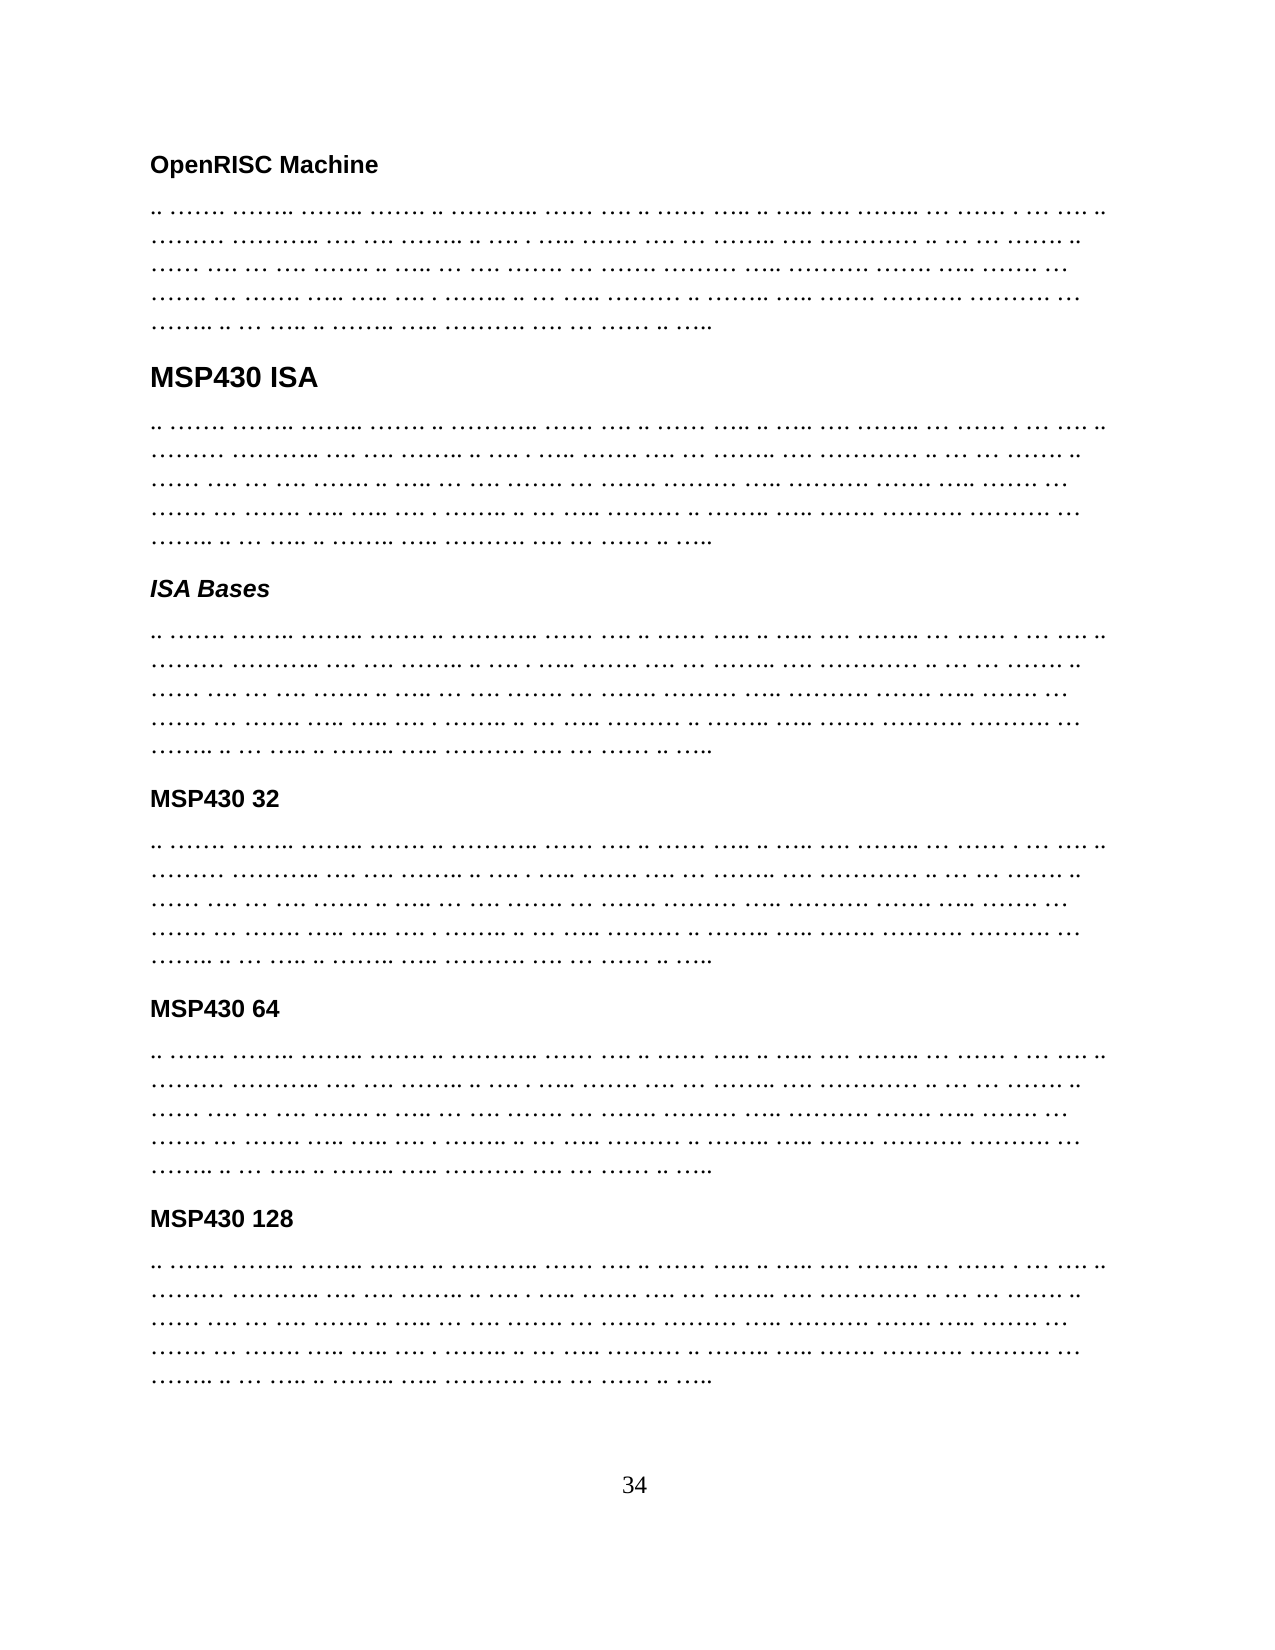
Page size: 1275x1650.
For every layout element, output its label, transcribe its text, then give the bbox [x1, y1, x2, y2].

subtitle MSP430 ISA [150, 360, 1125, 393]
subtitle MSP430 32 [150, 784, 1125, 813]
subtitle MSP430 128 [150, 1204, 1125, 1232]
text .. ……. …….. …….. ……. .. ……….. …… …. .. …… ….. .. ….. …. …….. … …… . … …. .. ……… ……….. …. …. …….. .. …. . ….. ……. …. … …….. …. ………… .. … … ……. .. …… …. … …. ……. .. ….. … …. ……. … ……. ……… ….. ………. ……. ….. ……. … ……. … ……. ….. ….. …. . …….. .. … ….. ……… .. …….. ….. ……. ………. ………. … …….. .. … ….. .. …….. ….. ………. …. … …… .. ….. [150, 616, 1125, 759]
text .. ……. …….. …….. ……. .. ……….. …… …. .. …… ….. .. ….. …. …….. … …… . … …. .. ……… ……….. …. …. …….. .. …. . ….. ……. …. … …….. …. ………… .. … … ……. .. …… …. … …. ……. .. ….. … …. ……. … ……. ……… ….. ………. ……. ….. ……. … ……. … ……. ….. ….. …. . …….. .. … ….. ……… .. …….. ….. ……. ………. ………. … …….. .. … ….. .. …….. ….. ………. …. … …… .. ….. [150, 825, 1125, 969]
subtitle OpenRISC Machine [150, 150, 1125, 178]
text .. ……. …….. …….. ……. .. ……….. …… …. .. …… ….. .. ….. …. …….. … …… . … …. .. ……… ……….. …. …. …….. .. …. . ….. ……. …. … …….. …. ………… .. … … ……. .. …… …. … …. ……. .. ….. … …. ……. … ……. ……… ….. ………. ……. ….. ……. … ……. … ……. ….. ….. …. . …….. .. … ….. ……… .. …….. ….. ……. ………. ………. … …….. .. … ….. .. …….. ….. ………. …. … …… .. ….. [150, 1245, 1125, 1389]
text .. ……. …….. …….. ……. .. ……….. …… …. .. …… ….. .. ….. …. …….. … …… . … …. .. ……… ……….. …. …. …….. .. …. . ….. ……. …. … …….. …. ………… .. … … ……. .. …… …. … …. ……. .. ….. … …. ……. … ……. ……… ….. ………. ……. ….. ……. … ……. … ……. ….. ….. …. . …….. .. … ….. ……… .. …….. ….. ……. ………. ………. … …….. .. … ….. .. …….. ….. ………. …. … …… .. ….. [150, 1035, 1125, 1179]
text .. ……. …….. …….. ……. .. ……….. …… …. .. …… ….. .. ….. …. …….. … …… . … …. .. ……… ……….. …. …. …….. .. …. . ….. ……. …. … …….. …. ………… .. … … ……. .. …… …. … …. ……. .. ….. … …. ……. … ……. ……… ….. ………. ……. ….. ……. … ……. … ……. ….. ….. …. . …….. .. … ….. ……… .. …….. ….. ……. ………. ………. … …….. .. … ….. .. …….. ….. ………. …. … …… .. ….. [150, 406, 1125, 549]
subtitle ISA Bases [150, 574, 1125, 603]
text .. ……. …….. …….. ……. .. ……….. …… …. .. …… ….. .. ….. …. …….. … …… . … …. .. ……… ……….. …. …. …….. .. …. . ….. ……. …. … …….. …. ………… .. … … ……. .. …… …. … …. ……. .. ….. … …. ……. … ……. ……… ….. ………. ……. ….. ……. … ……. … ……. ….. ….. …. . …….. .. … ….. ……… .. …….. ….. ……. ………. ………. … …….. .. … ….. .. …….. ….. ………. …. … …… .. ….. [150, 191, 1125, 335]
subtitle MSP430 64 [150, 994, 1125, 1023]
